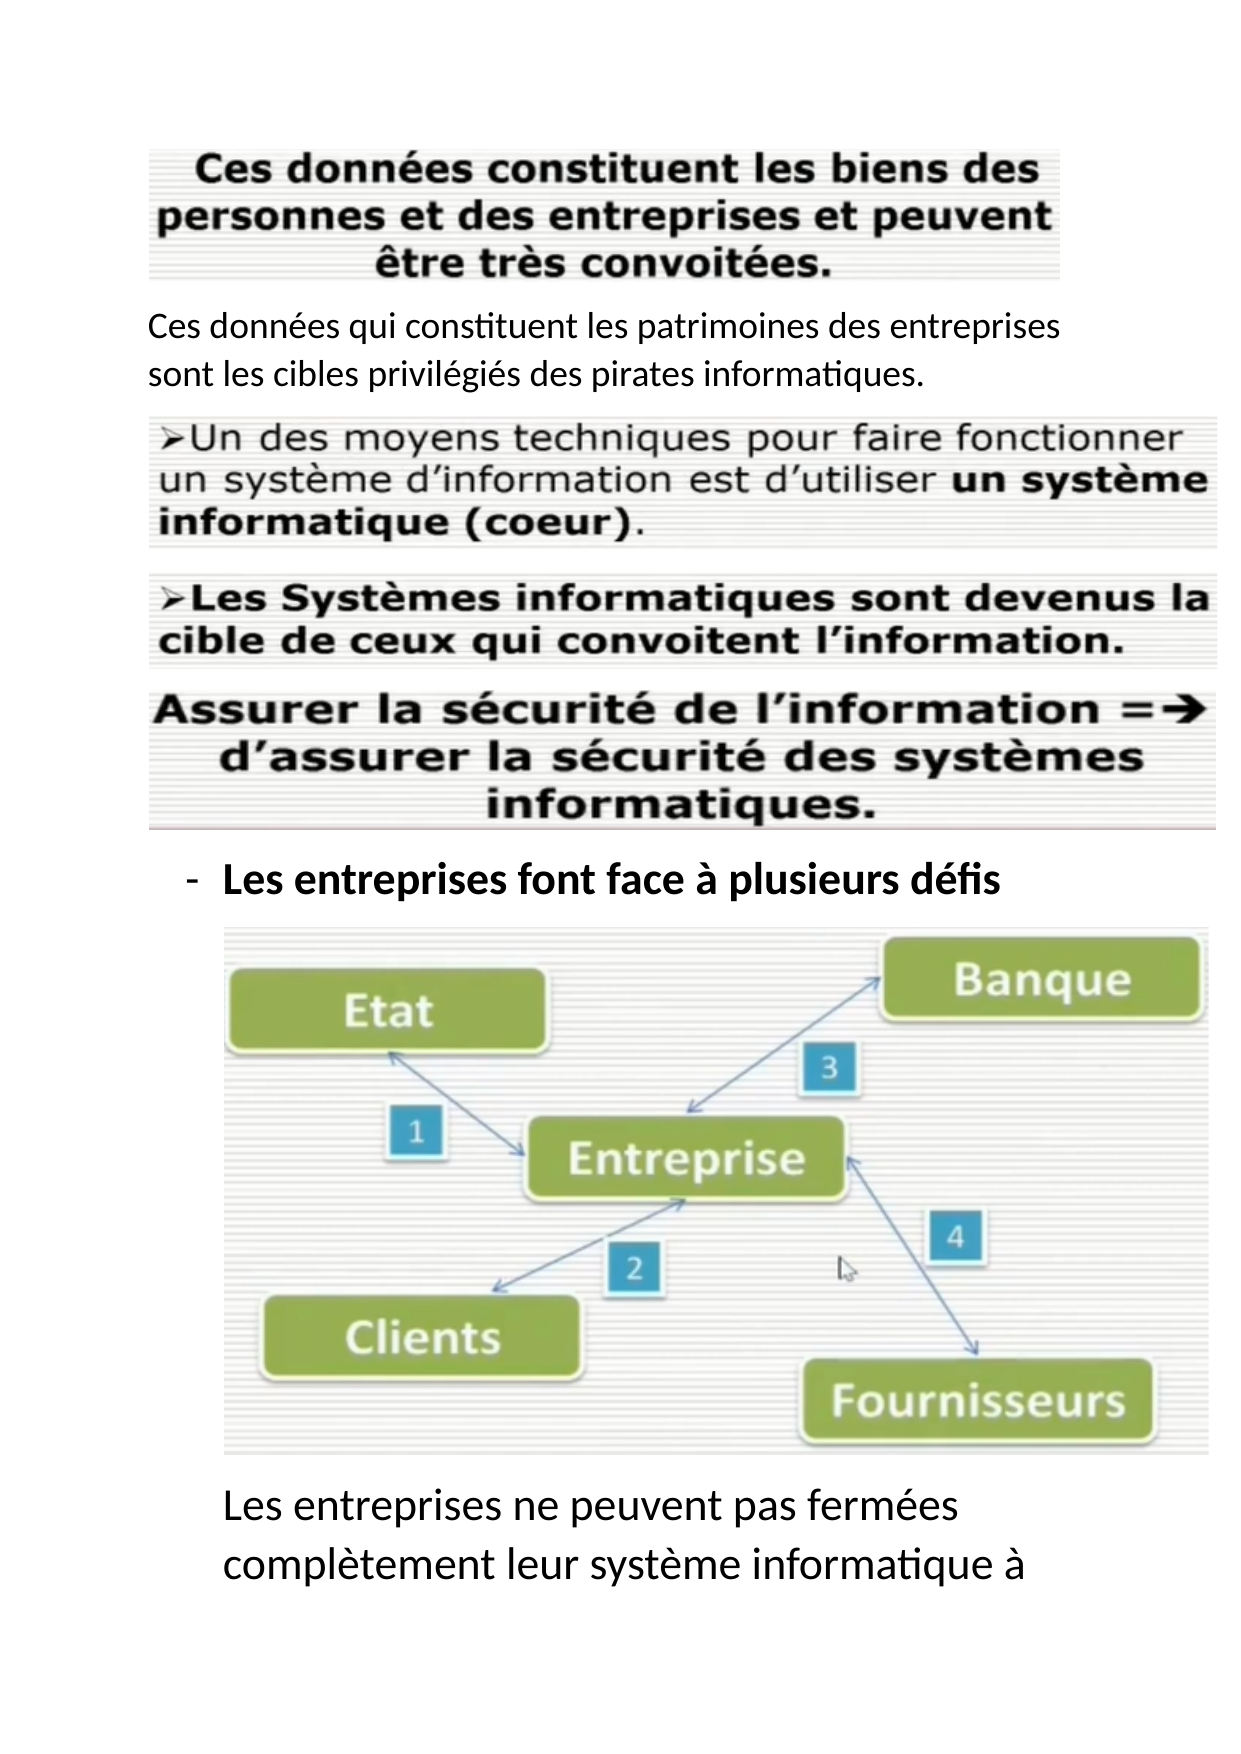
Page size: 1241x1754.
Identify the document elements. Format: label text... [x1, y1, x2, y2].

picture [149, 416, 1218, 551]
list Les entreprises font face à plusieurs défis [185, 850, 1093, 906]
picture [224, 927, 1209, 1455]
text Ces données qui constituent les patrimoines des entreprises sont les cibles privilégiés des pirates informatiques. [148, 302, 1093, 396]
list Les entreprises ne peuvent pas fermées complètement leur système informatique à [223, 1476, 1093, 1591]
picture [149, 149, 1060, 282]
picture [149, 572, 1218, 669]
picture [149, 690, 1216, 830]
